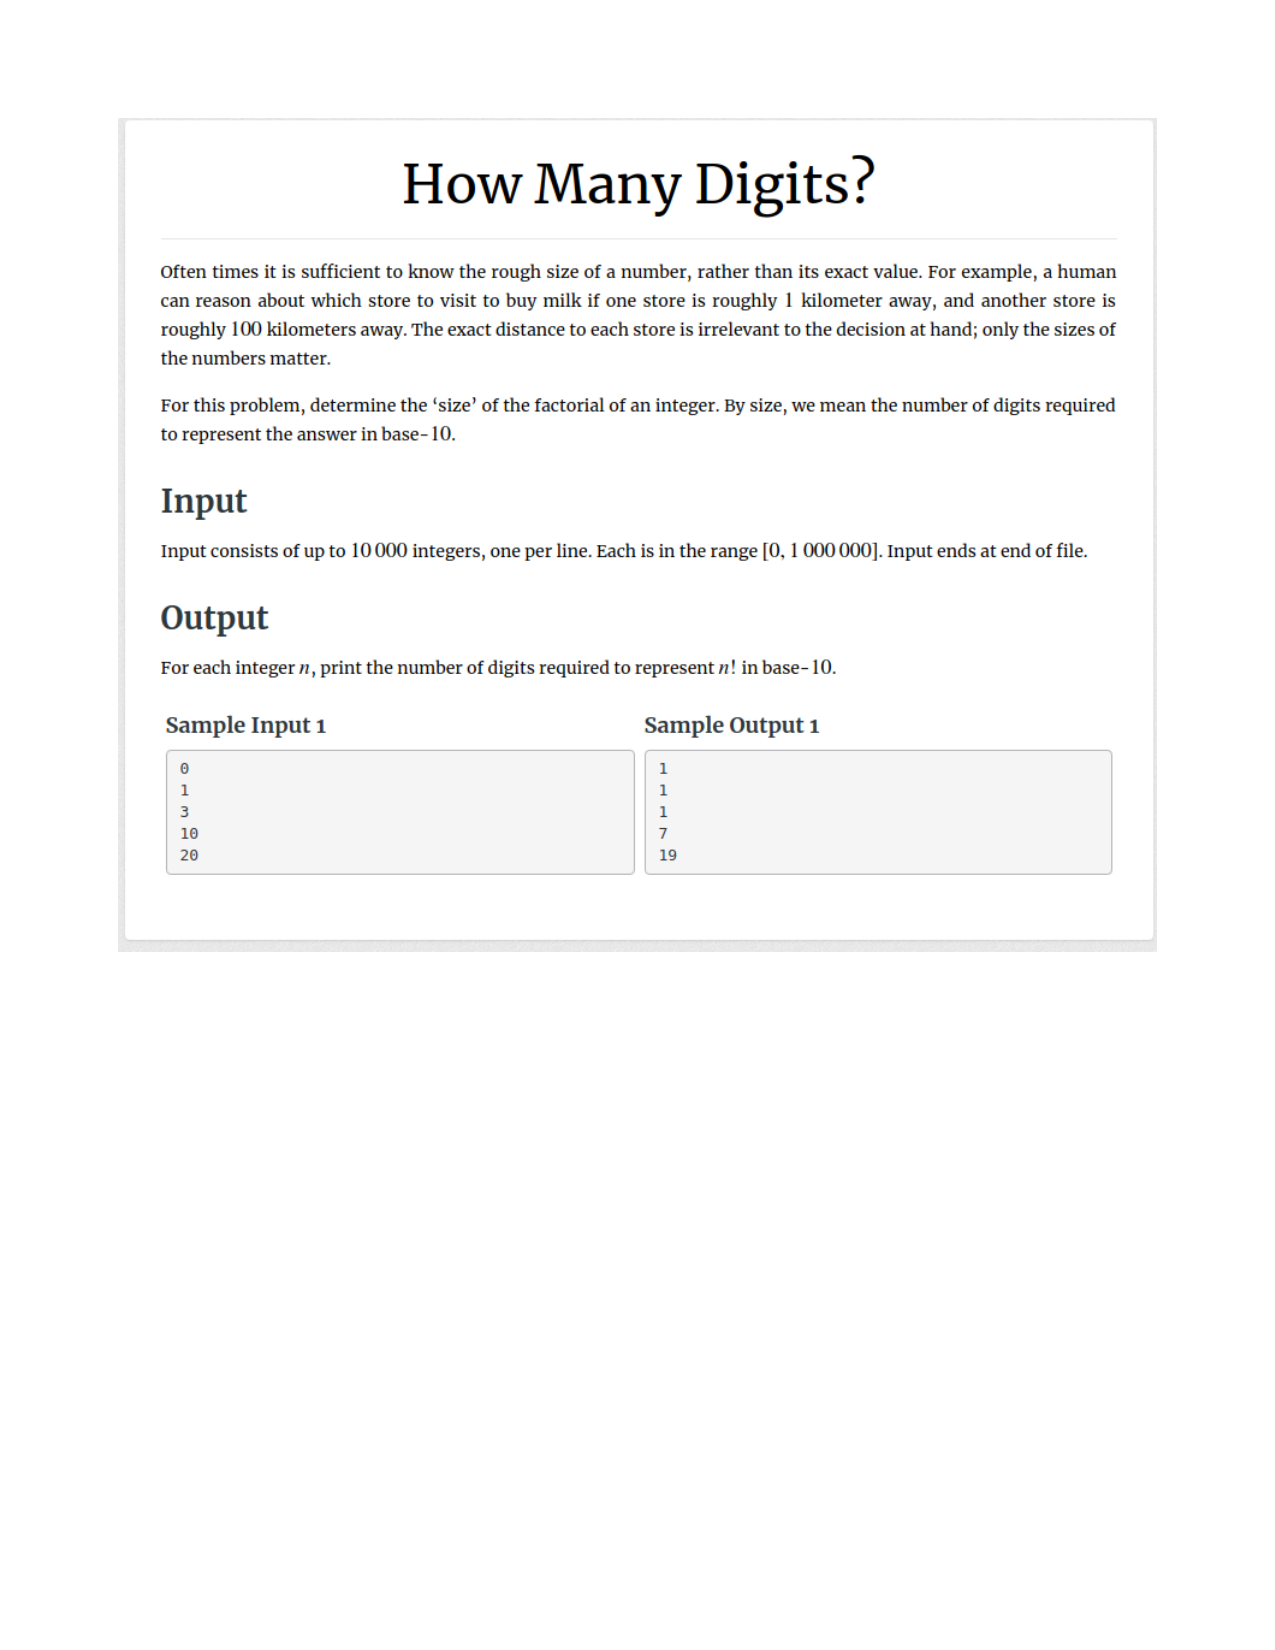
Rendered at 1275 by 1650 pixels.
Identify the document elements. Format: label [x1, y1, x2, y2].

picture [118, 118, 1157, 952]
